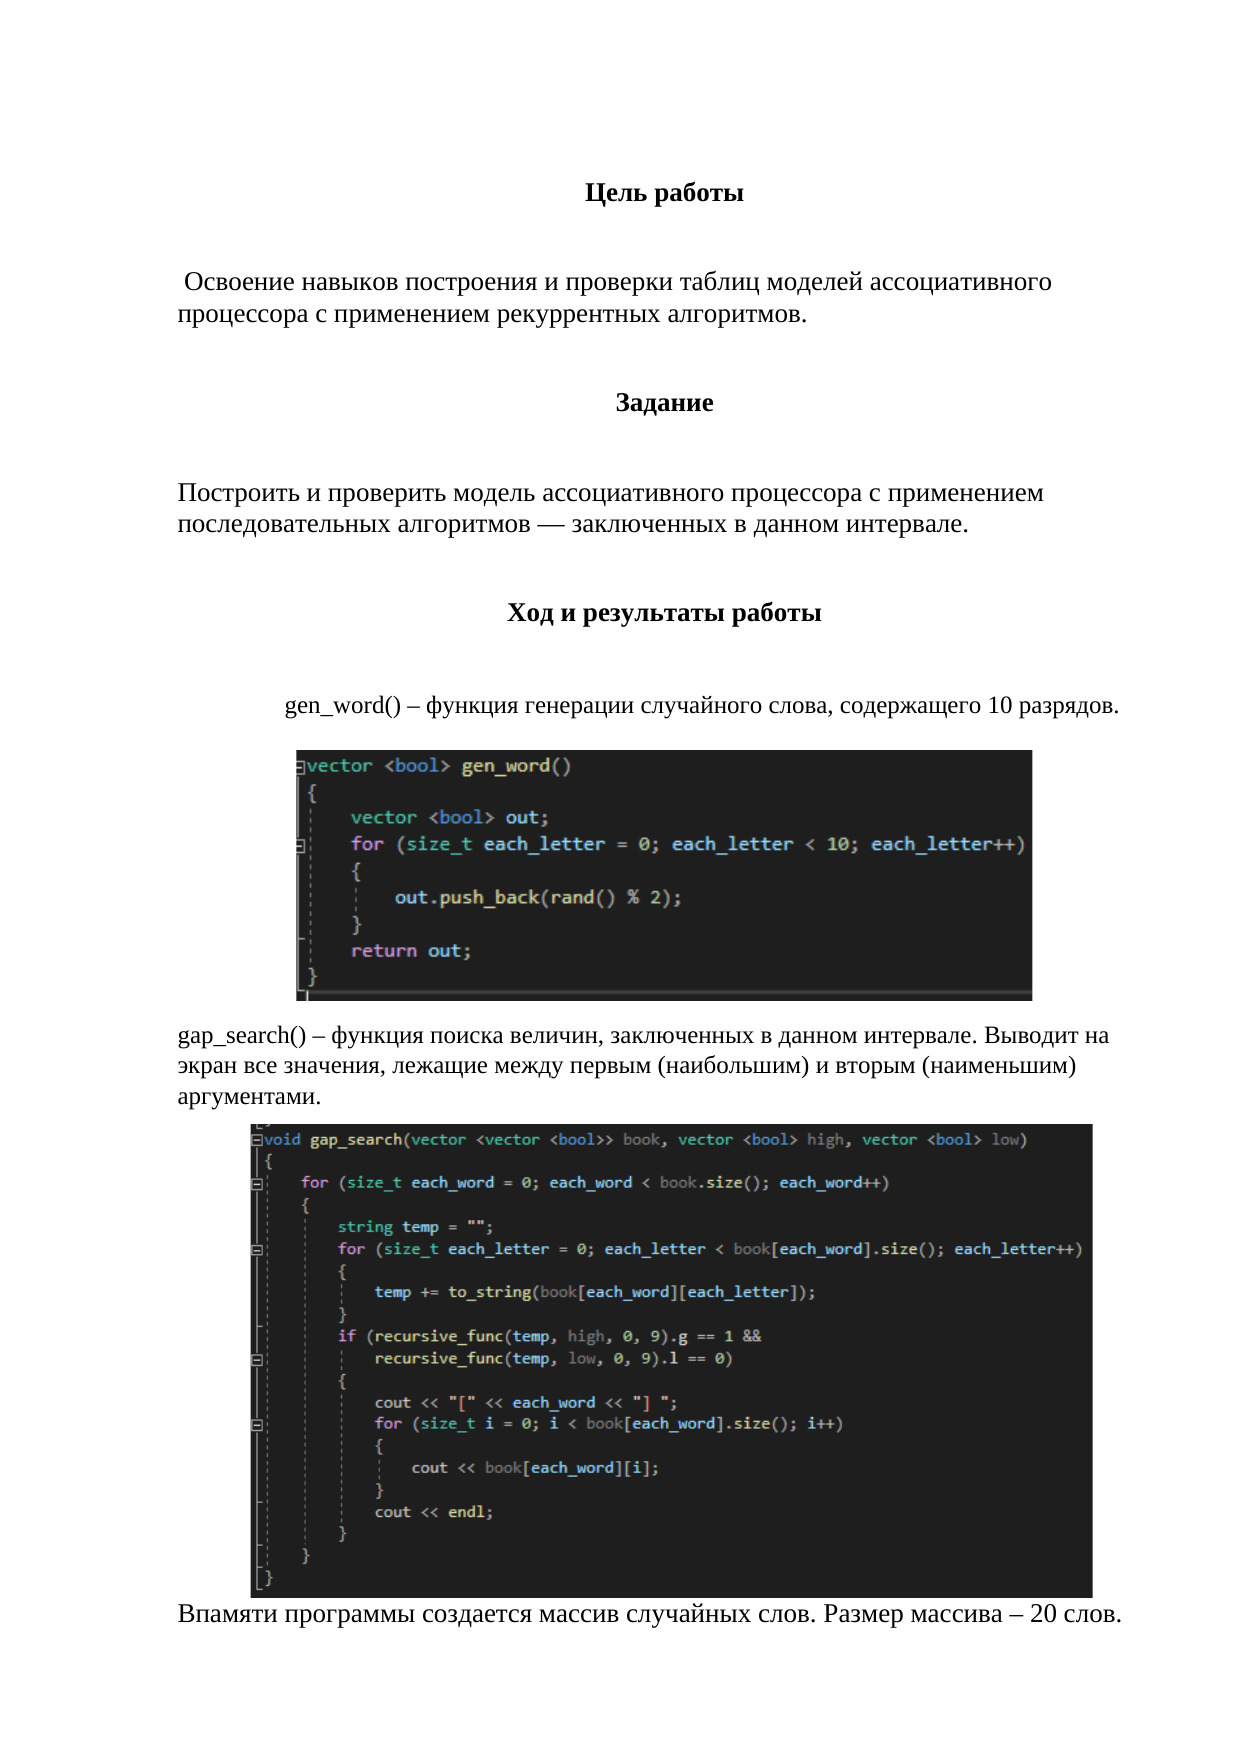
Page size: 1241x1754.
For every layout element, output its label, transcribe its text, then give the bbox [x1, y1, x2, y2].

text Задание [177, 386, 1152, 417]
text Впамяти программы создается массив случайных слов. Размер массива – 20 слов. [177, 1424, 1152, 1628]
text Освоение навыков построения и проверки таблиц моделей ассоциативного процессора с применением рекуррентных алгоритмов. [177, 266, 1152, 328]
text Ход и результаты работы [177, 596, 1152, 627]
text gen_word() – функция генерации случайного слова, содержащего 10 разрядов. [252, 690, 1152, 719]
text gap_search() – функция поиска величин, заключенных в данном интервале. Выводит на экран все значения, лежащие между первым (наибольшим) и вторым (наименьшим) аргументами. [177, 1020, 1152, 1110]
text Построить и проверить модель ассоциативного процессора с применением последовательных алгоритмов — заключенных в данном интервале. [177, 476, 1152, 538]
text Цель работы [177, 176, 1152, 207]
